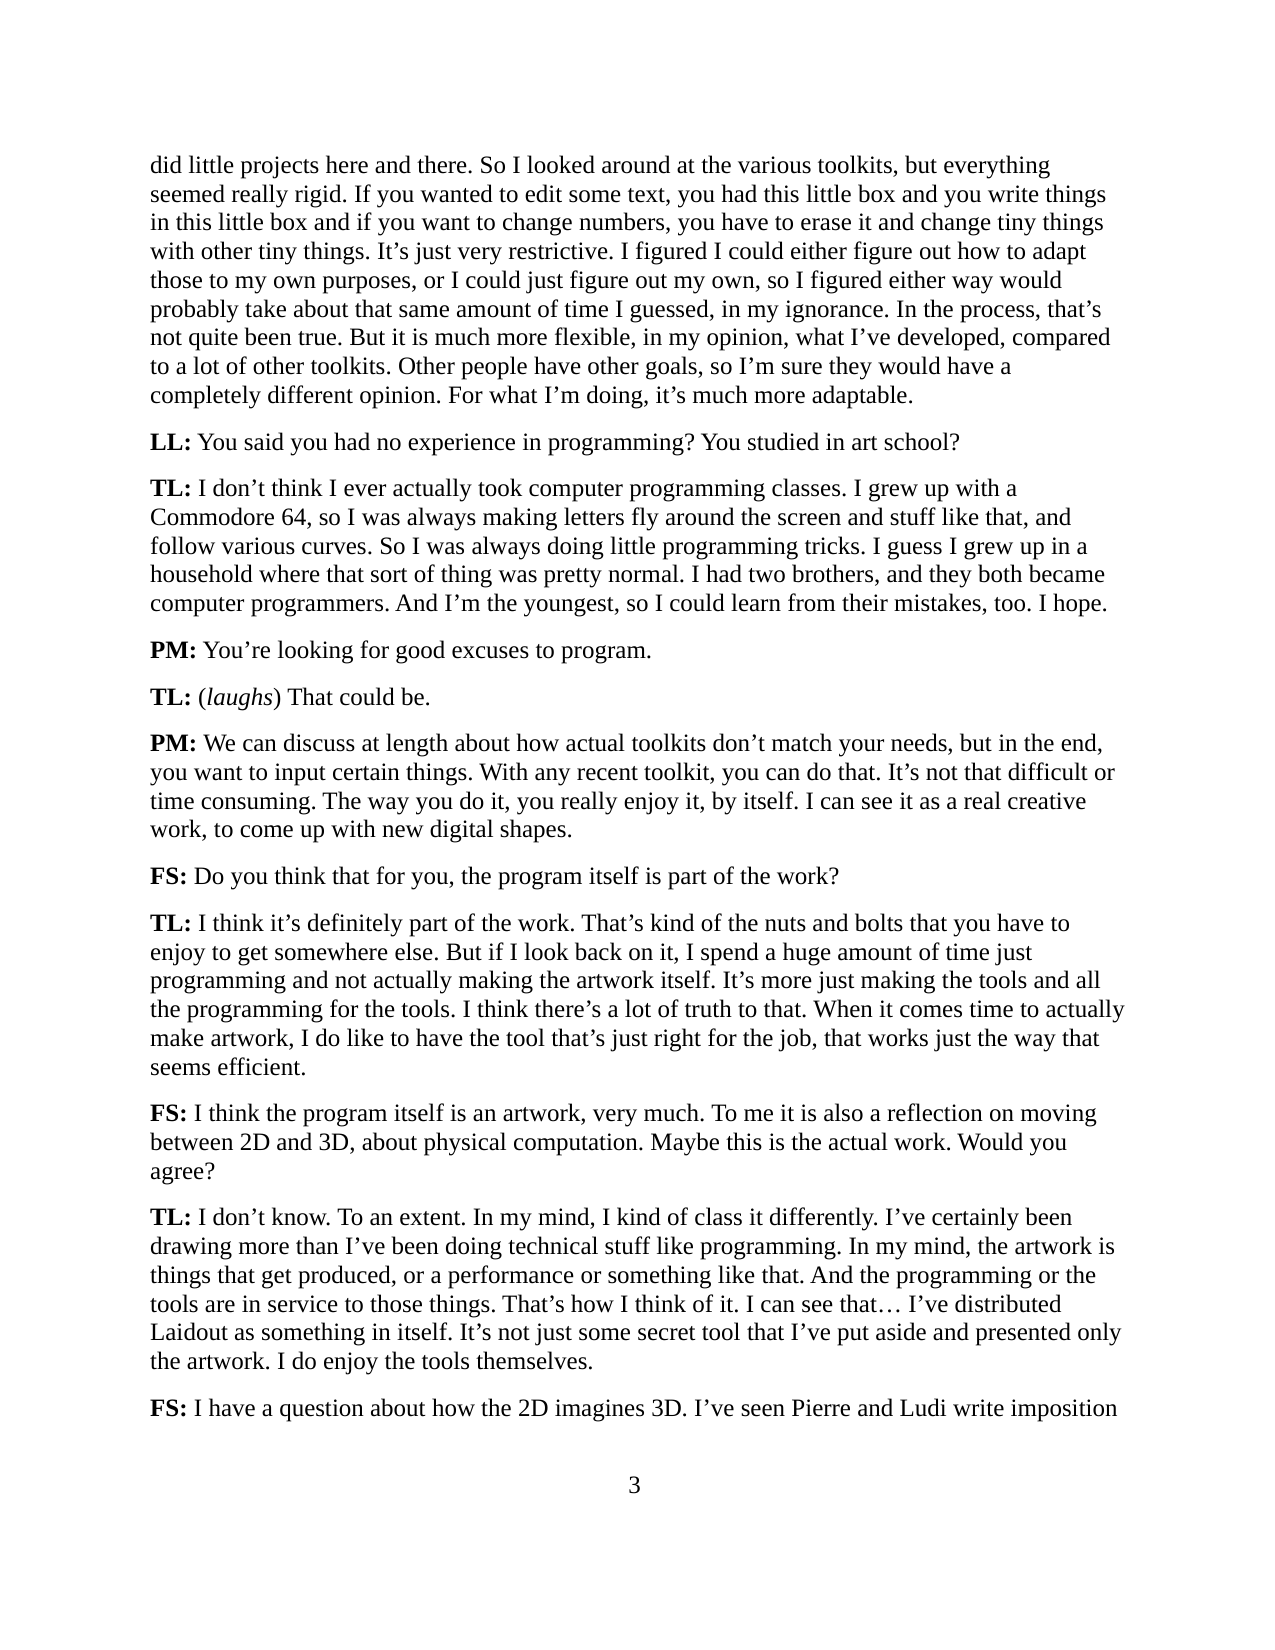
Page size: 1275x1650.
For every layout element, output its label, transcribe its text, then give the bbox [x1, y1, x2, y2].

text TL: I don’t know. To an extent. In my mind, I kind of class it differently. I’ve certainly been drawing more than I’ve been doing technical stuff like programming. In my mind, the artwork is things that get produced, or a performance or something like that. And the programming or the tools are in service to those things. That’s how I think of it. I can see that… I’ve distributed Laidout as something in itself. It’s not just some secret tool that I’ve put aside and presented only the artwork. I do enjoy the tools themselves. [150, 1202, 1125, 1375]
text TL: I don’t think I ever actually took computer programming classes. I grew up with a Commodore 64, so I was always making letters fly around the screen and stuff like that, and follow various curves. So I was always doing little programming tricks. I guess I grew up in a household where that sort of thing was pretty normal. I had two brothers, and they both became computer programmers. And I’m the youngest, so I could learn from their mistakes, too. I hope. [150, 473, 1125, 617]
text TL: I think it’s definitely part of the work. That’s kind of the nuts and bolts that you have to enjoy to get somewhere else. But if I look back on it, I spend a huge amount of time just programming and not actually making the artwork itself. It’s more just making the tools and all the programming for the tools. I think there’s a lot of truth to that. When it comes time to actually make artwork, I do like to have the tool that’s just right for the job, that works just the way that seems efficient. [150, 908, 1125, 1080]
text PM: You’re looking for good excuses to program. [150, 635, 1125, 664]
text did little projects here and there. So I looked around at the various toolkits, but everything seemed really rigid. If you wanted to edit some text, you had this little box and you write things in this little box and if you want to change numbers, you have to erase it and change tiny things with other tiny things. It’s just very restrictive. I figured I could either figure out how to adapt those to my own purposes, or I could just figure out my own, so I figured either way would probably take about that same amount of time I guessed, in my ignorance. In the process, that’s not quite been true. But it is much more flexible, in my opinion, what I’ve developed, compared to a lot of other toolkits. Other people have other goals, so I’m sure they would have a completely different opinion. For what I’m doing, it’s much more adaptable. [150, 150, 1125, 409]
text FS: I have a question about how the 2D imagines 3D. I’ve seen Pierre and Ludi write imposition [150, 1393, 1125, 1422]
text FS: I think the program itself is an artwork, very much. To me it is also a reflection on moving between 2D and 3D, about physical computation. Maybe this is the actual work. Would you agree? [150, 1098, 1125, 1184]
text FS: Do you think that for you, the program itself is part of the work? [150, 861, 1125, 890]
text TL: (laughs) That could be. [150, 682, 1125, 710]
text PM: We can discuss at length about how actual toolkits don’t match your needs, but in the end, you want to input certain things. With any recent toolkit, you can do that. It’s not that difficult or time consuming. The way you do it, you really enjoy it, by itself. I can see it as a real creative work, to come up with new digital shapes. [150, 728, 1125, 843]
text LL: You said you had no experience in programming? You studied in art school? [150, 427, 1125, 455]
